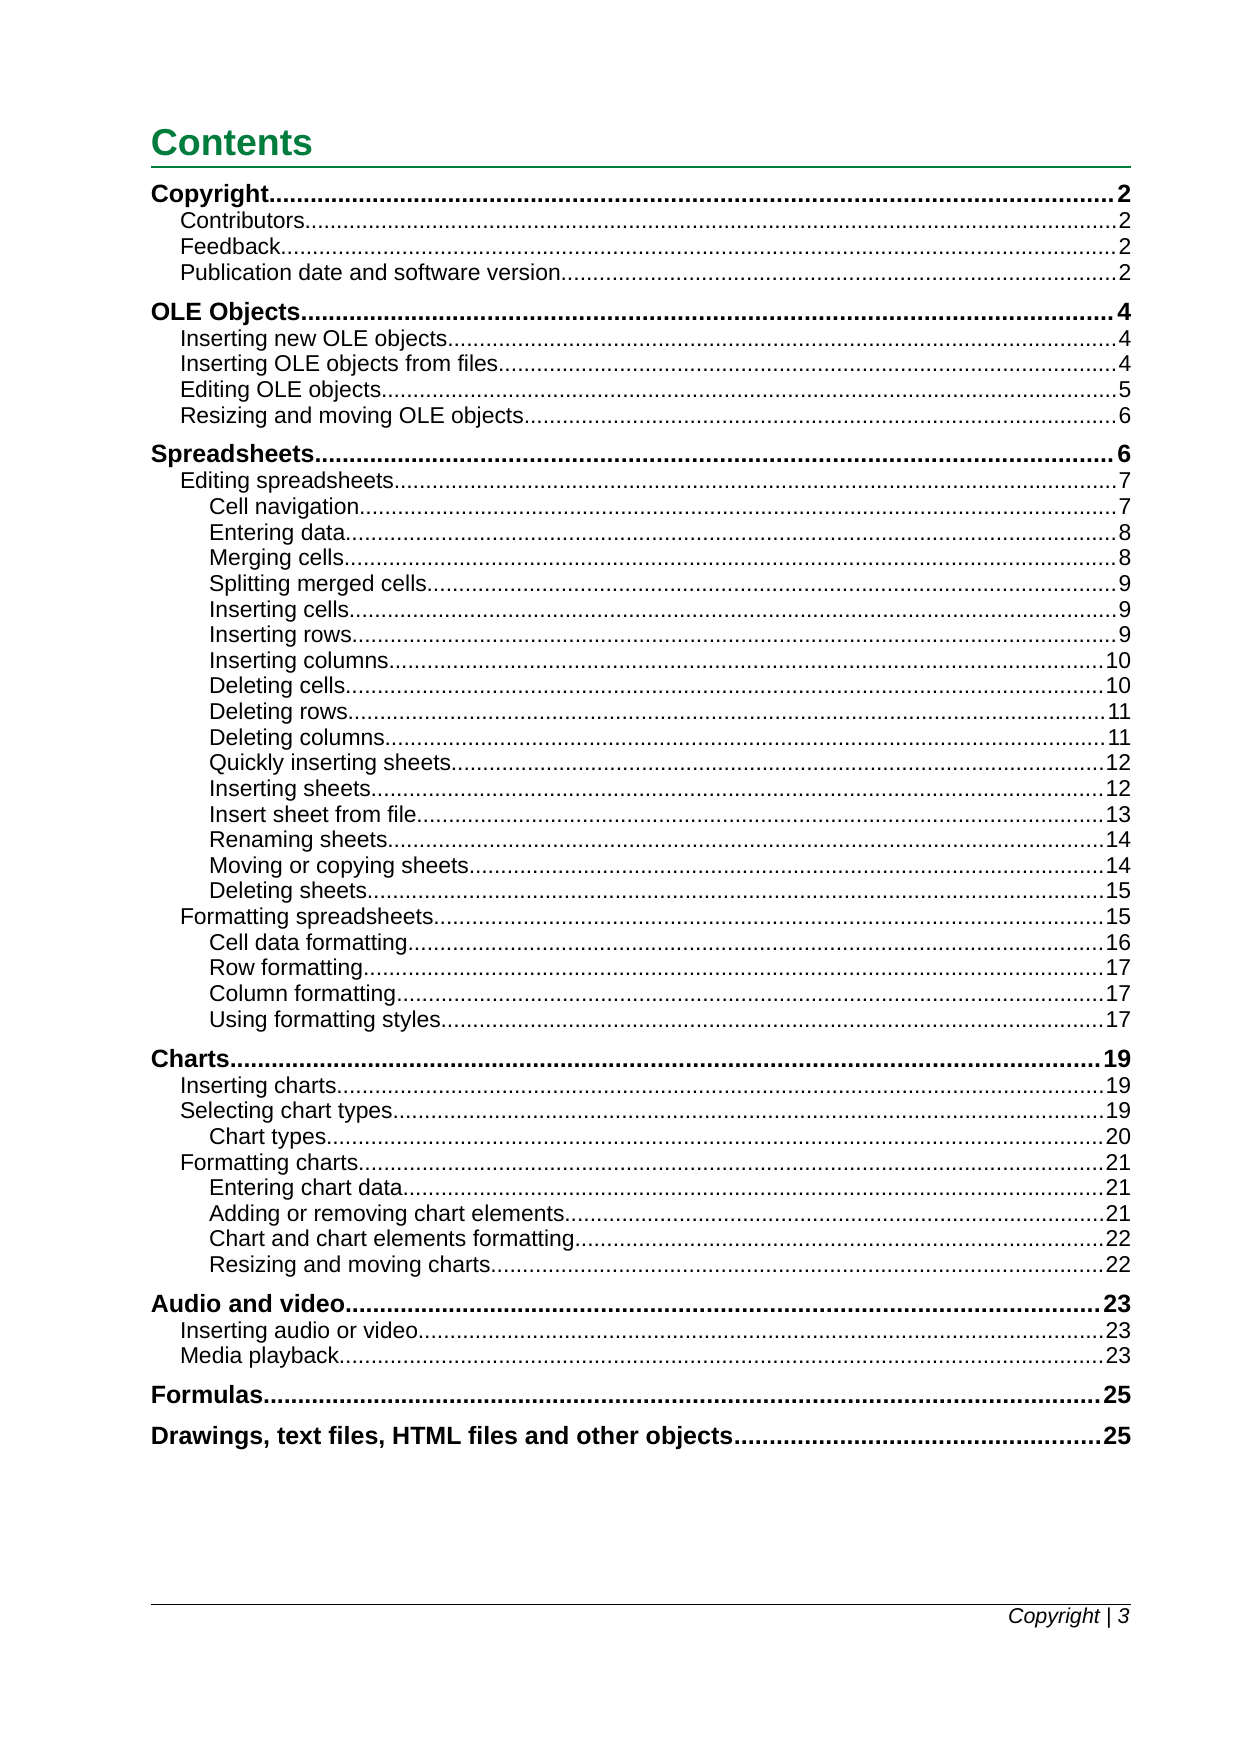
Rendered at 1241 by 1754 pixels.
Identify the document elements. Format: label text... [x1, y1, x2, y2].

subtitle Contents [151, 121, 1131, 166]
text Merging cells 8 [209, 545, 1131, 571]
text Feedback 2 [180, 234, 1131, 259]
text Media playback 23 [180, 1343, 1131, 1369]
text Charts 19 [151, 1044, 1131, 1072]
text Formatting spreadsheets 15 [180, 904, 1131, 929]
text Inserting columns 10 [209, 648, 1131, 673]
text Chart and chart elements formatting 22 [209, 1226, 1131, 1252]
text Inserting sheets 12 [209, 776, 1131, 801]
text Drawings, text files, HTML files and other objects 25 [151, 1422, 1131, 1449]
text Using formatting styles 17 [209, 1006, 1131, 1032]
text Resizing and moving charts 22 [209, 1252, 1131, 1277]
text Inserting new OLE objects 4 [180, 325, 1131, 351]
text Column formatting 17 [209, 981, 1131, 1006]
text Chart types 20 [209, 1123, 1131, 1149]
text Resizing and moving OLE objects 6 [180, 402, 1131, 428]
text Cell navigation 7 [209, 494, 1131, 519]
text Editing OLE objects 5 [180, 377, 1131, 402]
text Deleting columns 11 [209, 724, 1131, 750]
text Deleting rows 11 [209, 699, 1131, 724]
text Audio and video 23 [151, 1290, 1131, 1318]
text Deleting cells 10 [209, 673, 1131, 699]
text Inserting charts 19 [180, 1072, 1131, 1098]
text Row formatting 17 [209, 955, 1131, 981]
text OLE Objects 4 [151, 297, 1131, 325]
text Splitting merged cells 9 [209, 571, 1131, 596]
text Quickly inserting sheets 12 [209, 750, 1131, 776]
text Adding or removing chart elements 21 [209, 1200, 1131, 1226]
text Inserting rows 9 [209, 622, 1131, 648]
text Copyright 2 [151, 180, 1131, 208]
text Moving or copying sheets 14 [209, 853, 1131, 878]
text Inserting cells 9 [209, 596, 1131, 622]
text Inserting OLE objects from files 4 [180, 351, 1131, 377]
text Formatting charts 21 [180, 1149, 1131, 1175]
text Inserting audio or video 23 [180, 1318, 1131, 1343]
text Contributors 2 [180, 208, 1131, 234]
text Editing spreadsheets 7 [180, 468, 1131, 494]
text Renaming sheets 14 [209, 827, 1131, 853]
text Formulas 25 [151, 1381, 1131, 1409]
text Deleting sheets 15 [209, 878, 1131, 904]
text Insert sheet from file 13 [209, 801, 1131, 827]
text Spreadsheets 6 [151, 440, 1131, 468]
text Entering data 8 [209, 519, 1131, 545]
text Cell data formatting 16 [209, 929, 1131, 955]
text Selecting chart types 19 [180, 1098, 1131, 1123]
text Entering chart data 21 [209, 1175, 1131, 1200]
text Publication date and software version 2 [180, 259, 1131, 285]
